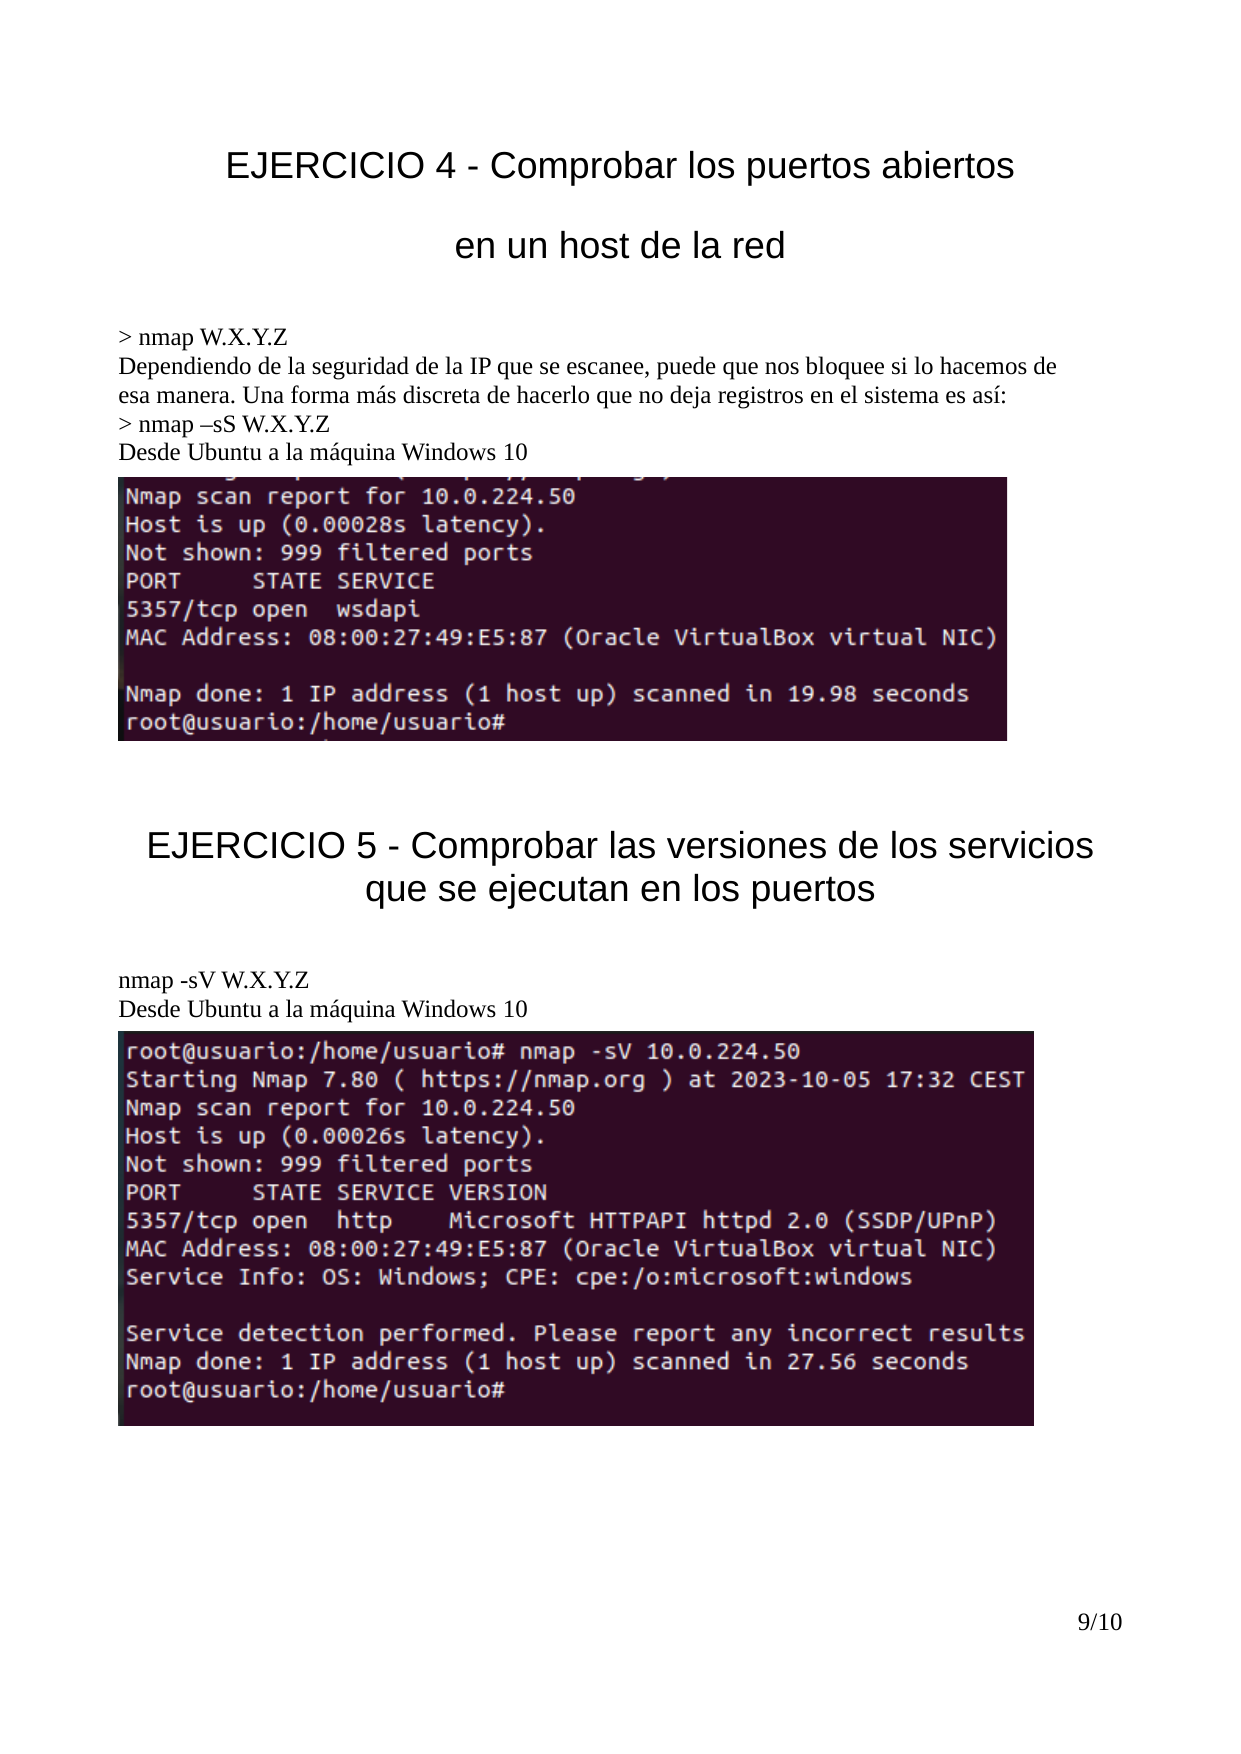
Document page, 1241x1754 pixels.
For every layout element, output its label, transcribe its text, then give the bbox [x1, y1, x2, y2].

text Dependiendo de la seguridad de la IP que se escanee, puede que nos bloquee si lo hacemos de [118, 351, 1122, 380]
subtitle EJERCICIO 4 - Comprobar los puertos abiertos [118, 143, 1122, 186]
text Desde Ubuntu a la máquina Windows 10 [118, 437, 1122, 466]
text Desde Ubuntu a la máquina Windows 10 [118, 994, 1122, 1023]
picture [118, 1031, 1034, 1426]
text > nmap W.X.Y.Z [118, 322, 1122, 351]
subtitle EJERCICIO 5 - Comprobar las versiones de los servicios que se ejecutan en los puertos [118, 823, 1122, 910]
picture [118, 477, 1008, 741]
subtitle en un host de la red [118, 224, 1122, 267]
text nmap -sV W.X.Y.Z [118, 965, 1122, 994]
text > nmap –sS W.X.Y.Z [118, 409, 1122, 437]
text esa manera. Una forma más discreta de hacerlo que no deja registros en el sistema es así: [118, 380, 1122, 409]
